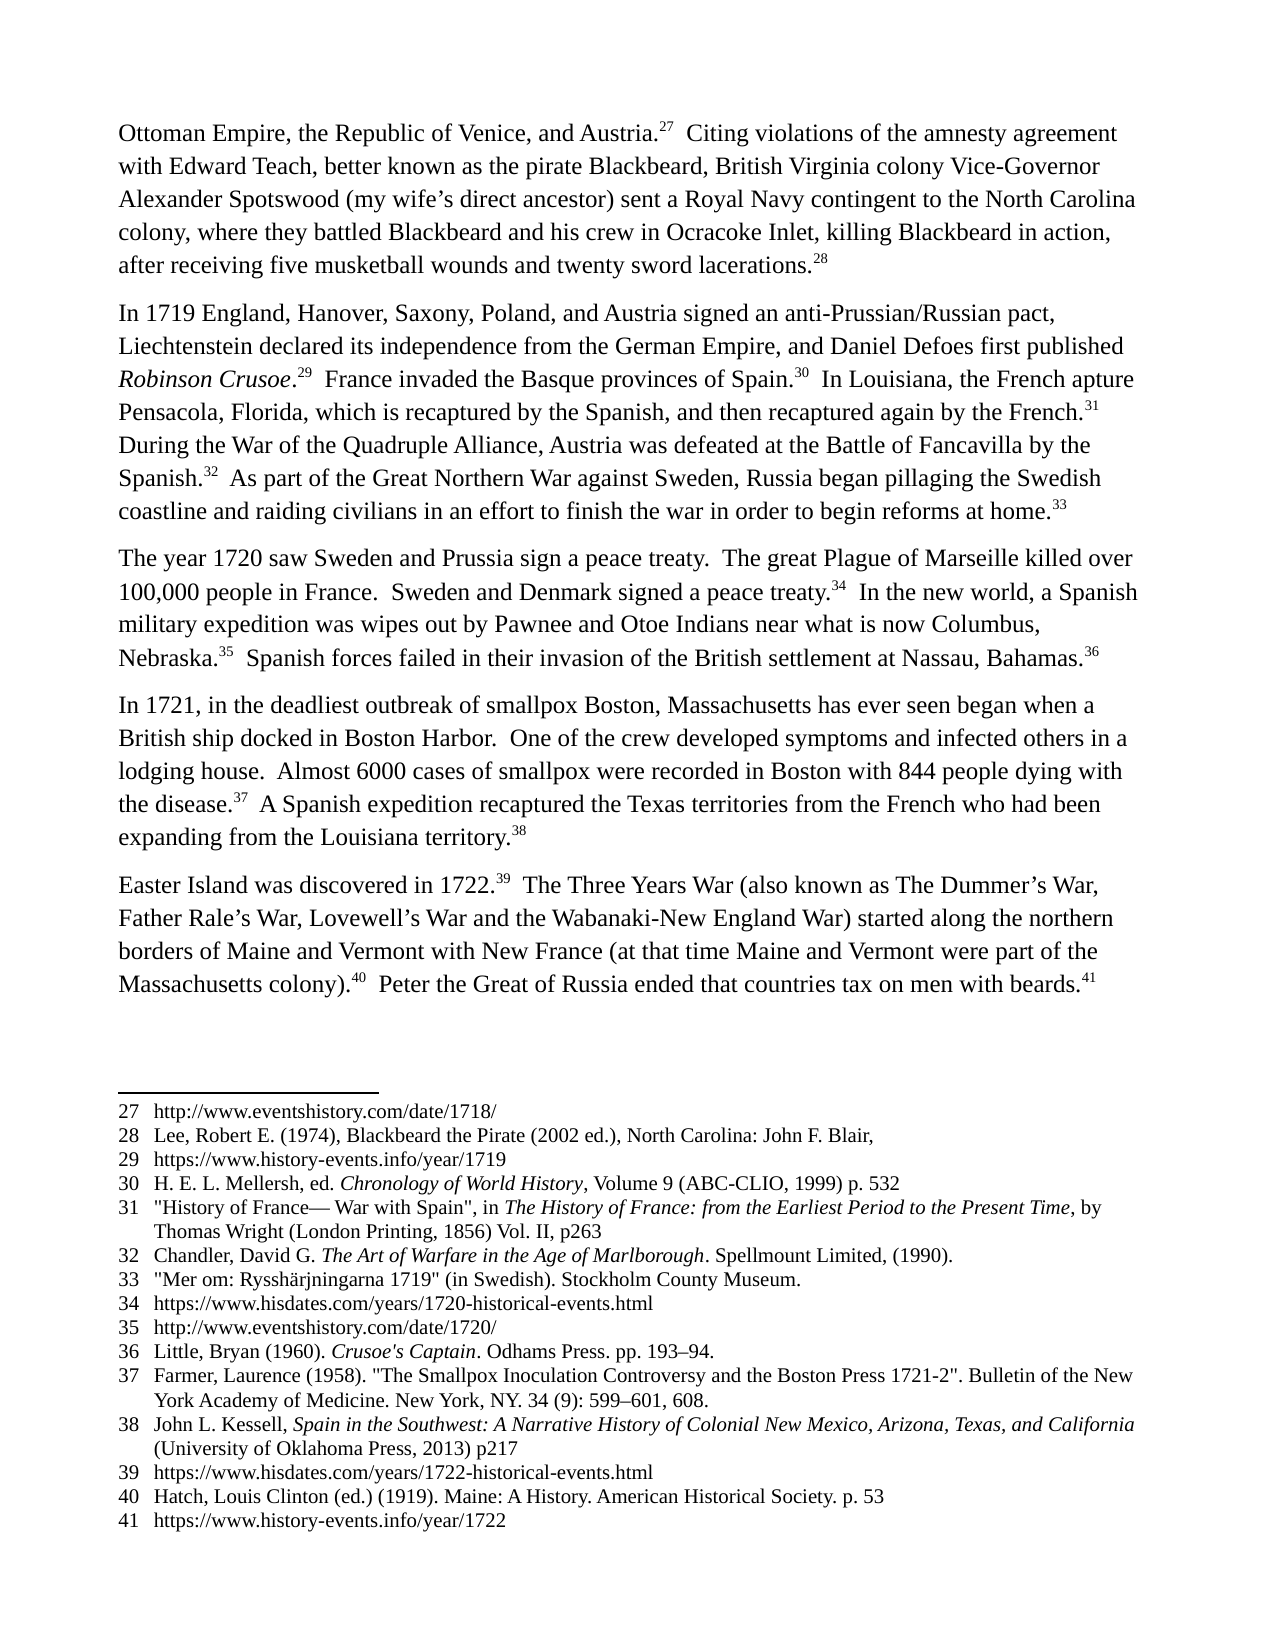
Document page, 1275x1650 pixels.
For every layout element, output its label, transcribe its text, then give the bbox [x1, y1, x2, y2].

text The year 1720 saw Sweden and Prussia sign a peace treaty. The great Plague of Marseille killed over 100,000 people in France. Sweden and Denmark signed a peace treaty. In the new world, a Spanish military expedition was wipes out by Pawnee and Otoe Indians near what is now Columbus, Nebraska. Spanish forces failed in their invasion of the British settlement at Nassau, Bahamas. [118, 543, 1157, 671]
text http://www.eventshistory.com/date/1718/ [118, 1099, 1157, 1123]
text In 1721, in the deadliest outbreak of smallpox Boston, Massachusetts has ever seen began when a British ship docked in Boston Harbor. One of the crew developed symptoms and infected others in a lodging house. Almost 6000 cases of smallpox were recorded in Boston with 844 people dying with the disease. A Spanish expedition recaptured the Texas territories from the French who had been expanding from the Louisiana territory. [118, 690, 1157, 851]
text https://www.history-events.info/year/1719 [118, 1147, 1157, 1171]
text John L. Kessell, Spain in the Southwest: A Narrative History of Colonial New Mexico, Arizona, Texas, and California (University of Oklahoma Press, 2013) p217 [118, 1412, 1157, 1460]
text http://www.eventshistory.com/date/1720/ [118, 1315, 1157, 1339]
text In 1719 England, Hanover, Saxony, Poland, and Austria signed an anti-Prussian/Russian pact, Liechtenstein declared its independence from the German Empire, and Daniel Defoes first published Robinson Crusoe. France invaded the Basque provinces of Spain. In Louisiana, the French apture Pensacola, Florida, which is recaptured by the Spanish, and then recaptured again by the French. During the War of the Quadruple Alliance, Austria was defeated at the Battle of Fancavilla by the Spanish. As part of the Great Northern War against Sweden, Russia began pillaging the Swedish coastline and raiding civilians in an effort to finish the war in order to begin reforms at home. [118, 298, 1157, 525]
text https://www.hisdates.com/years/1720-historical-events.html [118, 1291, 1157, 1315]
text Hatch, Louis Clinton (ed.) (1919). Maine: A History. American Historical Society. p. 53 [118, 1484, 1157, 1508]
text Little, Bryan (1960). Crusoe's Captain. Odhams Press. pp. 193–94. [118, 1339, 1157, 1363]
text Ottoman Empire, the Republic of Venice, and Austria. Citing violations of the amnesty agreement with Edward Teach, better known as the pirate Blackbeard, British Virginia colony Vice-Governor Alexander Spotswood (my wife’s direct ancestor) sent a Royal Navy contingent to the North Carolina colony, where they battled Blackbeard and his crew in Ocracoke Inlet, killing Blackbeard in action, after receiving five musketball wounds and twenty sword lacerations. [118, 118, 1157, 279]
text Lee, Robert E. (1974), Blackbeard the Pirate (2002 ed.), North Carolina: John F. Blair, [118, 1123, 1157, 1147]
text H. E. L. Mellersh, ed. Chronology of World History, Volume 9 (ABC-CLIO, 1999) p. 532 [118, 1171, 1157, 1195]
text "History of France— War with Spain", in The History of France: from the Earliest Period to the Present Time, by Thomas Wright (London Printing, 1856) Vol. II, p263 [118, 1195, 1157, 1243]
text https://www.hisdates.com/years/1722-historical-events.html [118, 1460, 1157, 1484]
text Farmer, Laurence (1958). "The Smallpox Inoculation Controversy and the Boston Press 1721-2". Bulletin of the New York Academy of Medicine. New York, NY. 34 (9): 599–601, 608. [118, 1363, 1157, 1412]
text Easter Island was discovered in 1722. The Three Years War (also known as The Dummer’s War, Father Rale’s War, Lovewell’s War and the Wabanaki-New England War) started along the northern borders of Maine and Vermont with New France (at that time Maine and Vermont were part of the Massachusetts colony). Peter the Great of Russia ended that countries tax on men with beards. [118, 870, 1157, 998]
text https://www.history-events.info/year/1722 [118, 1508, 1157, 1532]
text "Mer om: Rysshärjningarna 1719" (in Swedish). Stockholm County Museum. [118, 1267, 1157, 1291]
text Chandler, David G. The Art of Warfare in the Age of Marlborough. Spellmount Limited, (1990). [118, 1243, 1157, 1267]
